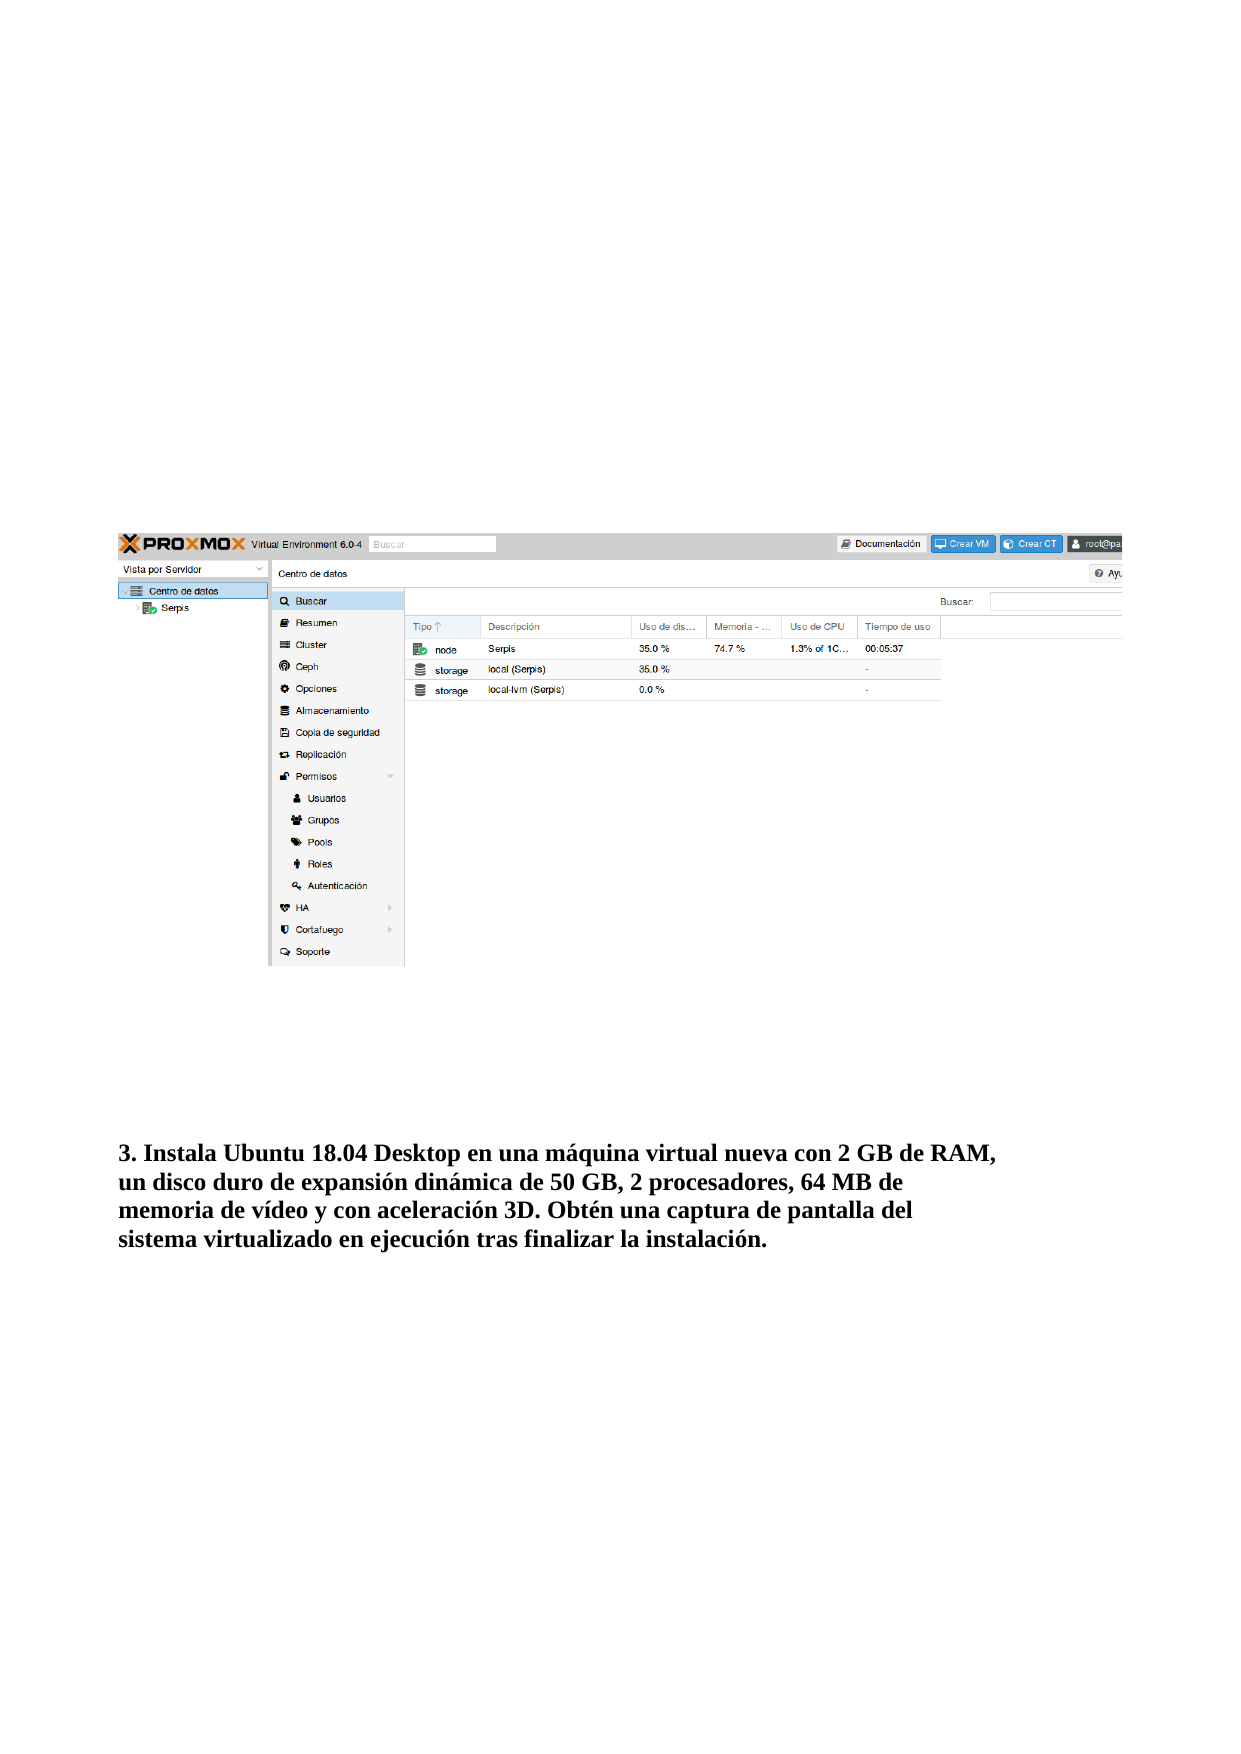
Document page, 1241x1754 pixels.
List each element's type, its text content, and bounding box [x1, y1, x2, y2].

text 3. Instala Ubuntu 18.04 Desktop en una máquina virtual nueva con 2 GB de RAM, [118, 1138, 1122, 1167]
text memoria de vídeo y con aceleración 3D. Obtén una captura de pantalla del [118, 1195, 1122, 1224]
text sistema virtualizado en ejecución tras finalizar la instalación. [118, 1224, 1122, 1253]
picture [118, 533, 1123, 966]
text un disco duro de expansión dinámica de 50 GB, 2 procesadores, 64 MB de [118, 1167, 1122, 1195]
